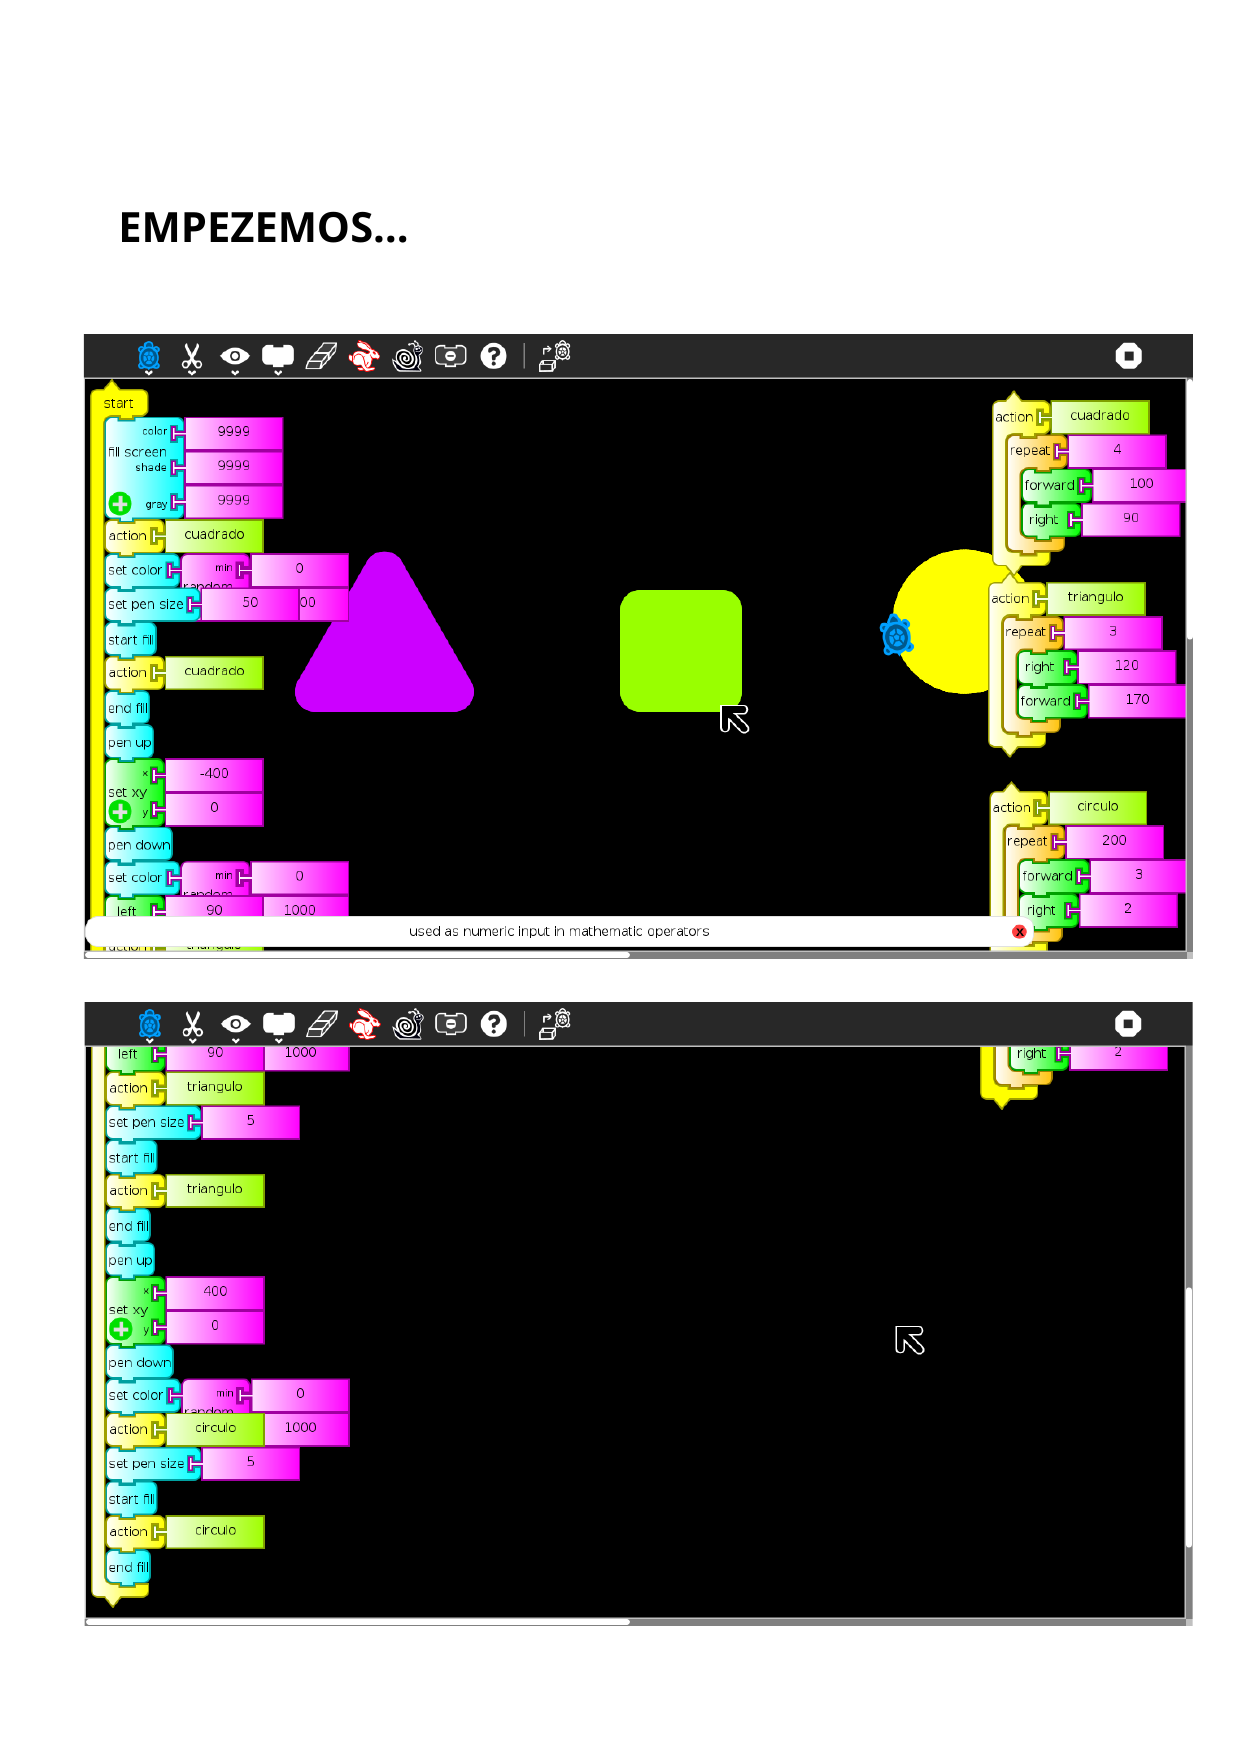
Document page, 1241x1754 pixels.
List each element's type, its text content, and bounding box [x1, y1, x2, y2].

picture [84, 1002, 1193, 1626]
picture [83, 334, 1193, 959]
text EMPEZEMOS… [118, 198, 1122, 254]
